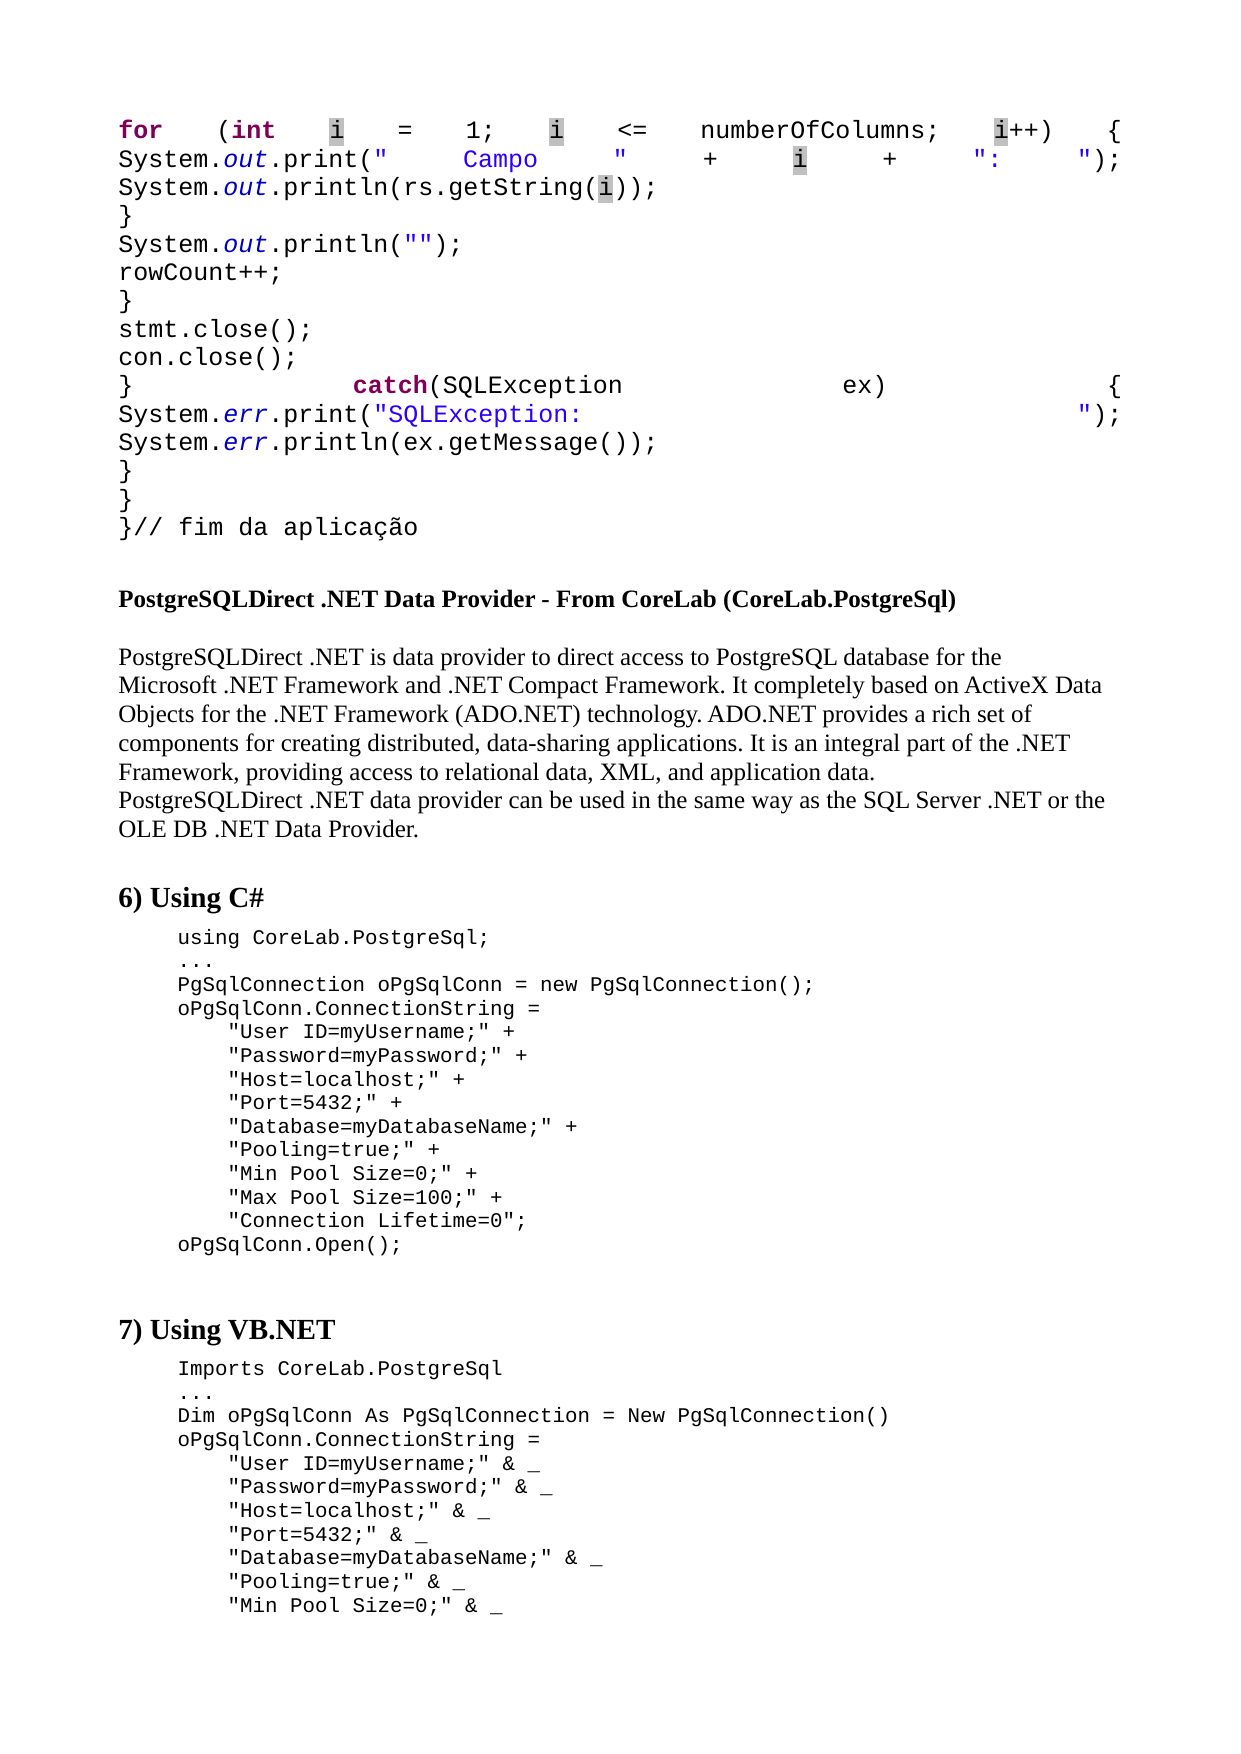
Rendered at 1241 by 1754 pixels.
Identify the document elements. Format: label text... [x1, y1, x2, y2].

text "Min Pool Size=0;" + [177, 1163, 1063, 1187]
text "Connection Lifetime=0"; [177, 1210, 1063, 1234]
text "Pooling=true;" + [177, 1139, 1063, 1163]
text for (int i = 1; i <= numberOfColumns; i++) { System.out.print(" Campo " + i + ": "); System.out.println(rs.getString(i)); } System.out.println(""); rowCount++; } stmt.close(); con.close(); } catch(SQLException ex) { System.err.print("SQLException: "); System.err.println(ex.getMessage()); } } }// fim da aplicação [118, 118, 1122, 543]
text "Port=5432;" + [177, 1092, 1063, 1116]
text "Max Pool Size=100;" + [177, 1187, 1063, 1210]
text "Password=myPassword;" & _ [177, 1476, 1063, 1500]
text using CoreLab.PostgreSql; [177, 927, 1063, 950]
text "Host=localhost;" + [177, 1068, 1063, 1092]
text "User ID=myUsername;" + [177, 1021, 1063, 1045]
text "Min Pool Size=0;" & _ [177, 1595, 1063, 1618]
text "Database=myDatabaseName;" + [177, 1116, 1063, 1139]
text oPgSqlConn.ConnectionString = [177, 998, 1063, 1021]
text "Port=5432;" & _ [177, 1524, 1063, 1547]
text PostgreSQLDirect .NET is data provider to direct access to PostgreSQL database for the Microsoft .NET Framework and .NET Compact Framework. It completely based on ActiveX Data Objects for the .NET Framework (ADO.NET) technology. ADO.NET provides a rich set of components for creating distributed, data-sharing applications. It is an integral part of the .NET Framework, providing access to relational data, XML, and application data. [118, 642, 1122, 786]
subtitle 6) Using C# [118, 881, 1122, 914]
text "Database=myDatabaseName;" & _ [177, 1547, 1063, 1571]
subtitle 7) Using VB.NET [118, 1312, 1122, 1346]
text Dim oPgSqlConn As PgSqlConnection = New PgSqlConnection() [177, 1406, 1063, 1429]
text "Pooling=true;" & _ [177, 1571, 1063, 1595]
text oPgSqlConn.Open(); [177, 1234, 1063, 1258]
text PgSqlConnection oPgSqlConn = new PgSqlConnection(); [177, 974, 1063, 998]
text "Host=localhost;" & _ [177, 1500, 1063, 1524]
text ... [177, 1382, 1063, 1406]
text "User ID=myUsername;" & _ [177, 1453, 1063, 1476]
text "Password=myPassword;" + [177, 1045, 1063, 1068]
text Imports CoreLab.PostgreSql [177, 1358, 1063, 1382]
text PostgreSQLDirect .NET data provider can be used in the same way as the SQL Server .NET or the OLE DB .NET Data Provider. [118, 786, 1122, 843]
text ... [177, 950, 1063, 974]
text PostgreSQLDirect .NET Data Provider - From CoreLab (CoreLab.PostgreSql) [118, 584, 1122, 613]
text oPgSqlConn.ConnectionString = [177, 1429, 1063, 1453]
